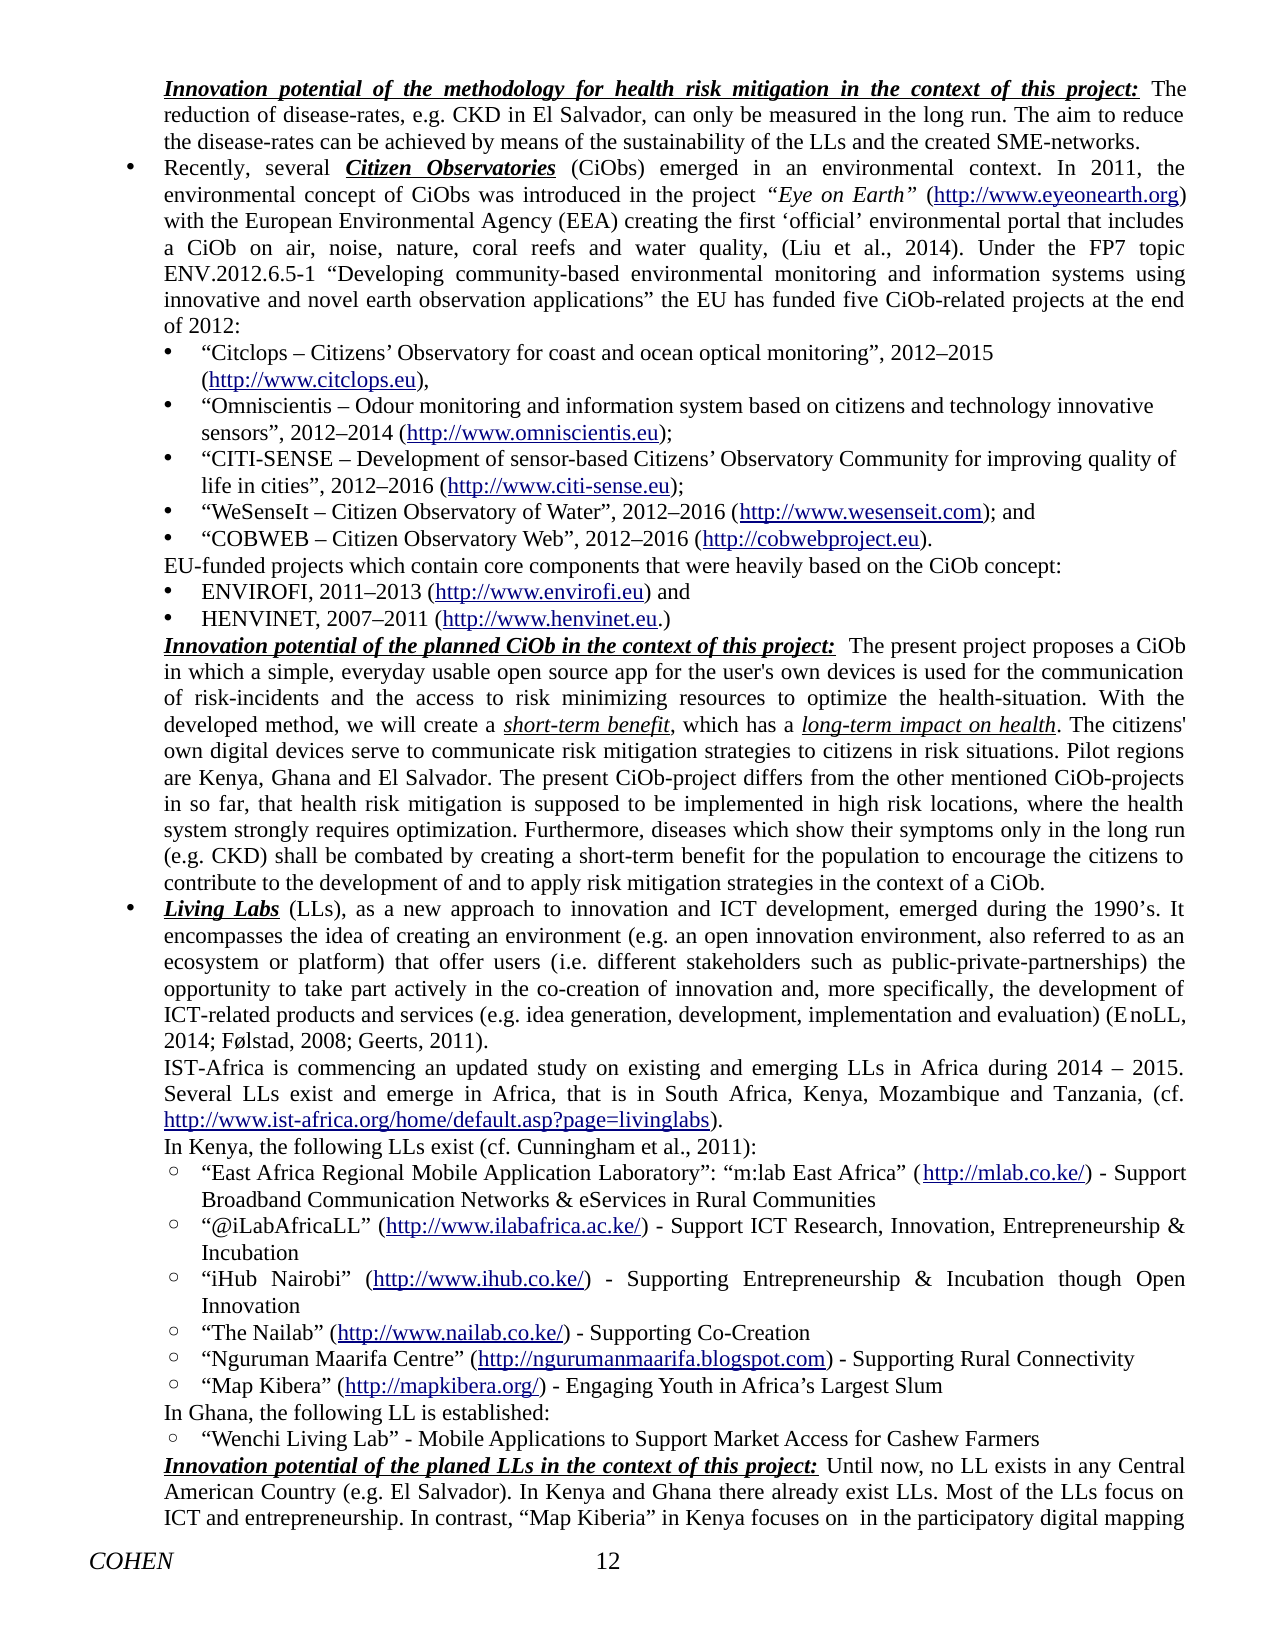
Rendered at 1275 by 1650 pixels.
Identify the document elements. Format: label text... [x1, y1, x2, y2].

list “Omniscientis – Odour monitoring and information system based on citizens and technology innovative sensors”, 2012–2014 (http://www.omniscientis.eu); [163, 392, 1186, 445]
list HENVINET, 2007–2011 (http://www.henvinet.eu.) [163, 605, 1186, 632]
list “COBWEB – Citizen Observatory Web”, 2012–2016 (http://cobwebproject.eu). [163, 525, 1186, 552]
list “Nguruman Maarifa Centre” (http://ngurumanmaarifa.blogspot.com) - Supporting Rural Connectivity [163, 1345, 1186, 1372]
list “Wenchi Living Lab” - Mobile Applications to Support Market Access for Cashew Farmers [163, 1425, 1186, 1452]
list “The Nailab” (http://www.nailab.co.ke/) - Supporting Co-Creation [163, 1319, 1186, 1345]
list “iHub Nairobi” (http://www.ihub.co.ke/) - Supporting Entrepreneurship & Incubation though Open Innovation [163, 1266, 1186, 1319]
list Innovation potential of the methodology for health risk mitigation in the context of this project: The reduction of disease-rates, e.g. CKD in El Salvador, can only be measured in the long run. The aim to reduce the disease-rates can be achieved by means of the sustainability of the LLs and the created SME-networks. [126, 75, 1186, 154]
list “Citclops – Citizens’ Observatory for coast and ocean optical monitoring”, 2012–2015 (http://www.citclops.eu), [163, 339, 1186, 392]
text IST-Africa is commencing an updated study on existing and emerging LLs in Africa during 2014 – 2015. Several LLs exist and emerge in Africa, that is in South Africa, Kenya, Mozambique and Tanzania, (cf. http://www.ist-africa.org/home/default.asp?page=livinglabs). [163, 1054, 1186, 1133]
list Recently, several Citizen Observatories (CiObs) emerged in an environmental context. In 2011, the environmental concept of CiObs was introduced in the project “Eye on Earth” (http://www.eyeonearth.org) with the European Environmental Agency (EEA) creating the first ‘official’ environmental portal that includes a CiOb on air, noise, nature, coral reefs and water quality, (Liu et al., 2014). Under the FP7 topic ENV.2012.6.5-1 “Developing community-based environmental monitoring and information systems using innovative and novel earth observation applications” the EU has funded five CiOb-related projects at the end of 2012: [126, 154, 1186, 339]
list ENVIROFI, 2011–2013 (http://www.envirofi.eu) and [163, 578, 1186, 605]
list “Map Kibera” (http://mapkibera.org/) - Engaging Youth in Africa’s Largest Slum [163, 1372, 1186, 1399]
text Innovation potential of the planned CiOb in the context of this project: The present project proposes a CiOb in which a simple, everyday usable open source app for the user's own devices is used for the communication of risk-incidents and the access to risk minimizing resources to optimize the health-situation. With the developed method, we will create a short-term benefit, which has a long-term impact on health. The citizens' own digital devices serve to communicate risk mitigation strategies to citizens in risk situations. Pilot regions are Kenya, Ghana and El Salvador. The present CiOb-project differs from the other mentioned CiOb-projects in so far, that health risk mitigation is supposed to be implemented in high risk locations, where the health system strongly requires optimization. Furthermore, diseases which show their symptoms only in the long run (e.g. CKD) shall be combated by creating a short-term benefit for the population to encourage the citizens to contribute to the development of and to apply risk mitigation strategies in the context of a CiOb. [163, 632, 1186, 895]
text EU-funded projects which contain core components that were heavily based on the CiOb concept: [163, 552, 1186, 578]
list “CITI-SENSE – Development of sensor-based Citizens’ Observatory Community for improving quality of life in cities”, 2012–2016 (http://www.citi-sense.eu); [163, 445, 1186, 498]
list “East Africa Regional Mobile Application Laboratory”: “m:lab East Africa” (http://mlab.co.ke/) - Support Broadband Communication Networks & eServices in Rural Communities [163, 1159, 1186, 1212]
list Living Labs (LLs), as a new approach to innovation and ICT development, emerged during the 1990’s. It encompasses the idea of creating an environment (e.g. an open innovation environment, also referred to as an ecosystem or platform) that offer users (i.e. different stakeholders such as public-private-partnerships) the opportunity to take part actively in the co-creation of innovation and, more specifically, the development of ICT-related products and services (e.g. idea generation, development, implementation and evaluation) (EnoLL, 2014; Følstad, 2008; Geerts, 2011). [126, 895, 1186, 1054]
text Innovation potential of the planed LLs in the context of this project: Until now, no LL exists in any Central American Country (e.g. El Salvador). In Kenya and Ghana there already exist LLs. Most of the LLs focus on ICT and entrepreneurship. In contrast, “Map Kiberia” in Kenya focuses on in the participatory digital mapping [163, 1452, 1186, 1531]
list “@iLabAfricaLL” (http://www.ilabafrica.ac.ke/) - Support ICT Research, Innovation, Entrepreneurship & Incubation [163, 1212, 1186, 1266]
list “WeSenseIt – Citizen Observatory of Water”, 2012–2016 (http://www.wesenseit.com); and [163, 498, 1186, 525]
text In Ghana, the following LL is established: [163, 1399, 1186, 1425]
text In Kenya, the following LLs exist (cf. Cunningham et al., 2011): [163, 1133, 1186, 1159]
